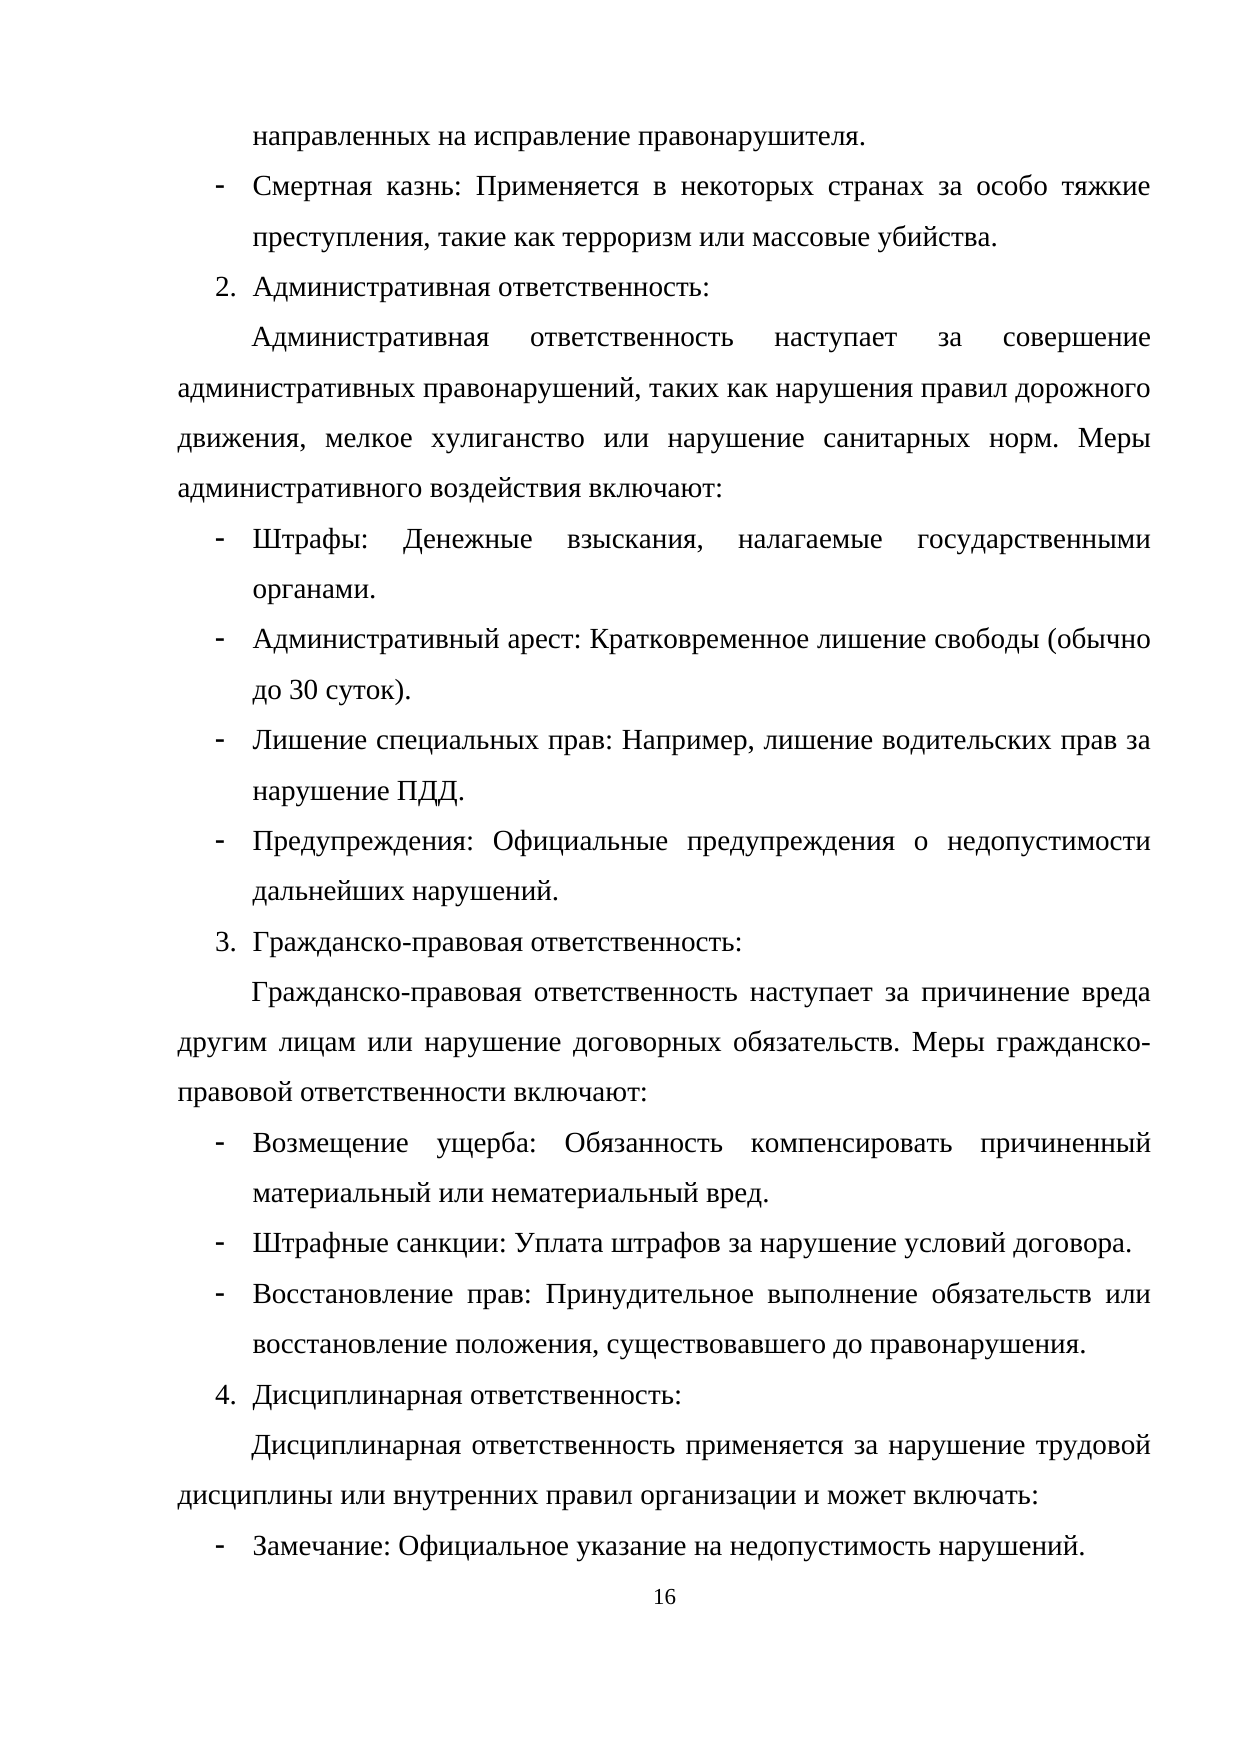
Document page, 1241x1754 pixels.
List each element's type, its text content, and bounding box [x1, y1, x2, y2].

list Штрафные санкции: Уплата штрафов за нарушение условий договора. [215, 1226, 1152, 1259]
list Штрафы: Денежные взыскания, налагаемые государственными органами. [215, 521, 1152, 605]
text Дисциплинарная ответственность применяется за нарушение трудовой дисциплины или внутренних правил организации и может включать: [177, 1427, 1152, 1511]
list Замечание: Официальное указание на недопустимость нарушений. [215, 1528, 1152, 1561]
list Гражданско-правовая ответственность: [215, 924, 1152, 957]
text Гражданско-правовая ответственность наступает за причинение вреда другим лицам или нарушение договорных обязательств. Меры гражданско-правовой ответственности включают: [177, 974, 1152, 1108]
list Административная ответственность: [215, 269, 1152, 303]
list Возмещение ущерба: Обязанность компенсировать причиненный материальный или нематериальный вред. [215, 1125, 1152, 1209]
list Дисциплинарная ответственность: [215, 1377, 1152, 1410]
list Смертная казнь: Применяется в некоторых странах за особо тяжкие преступления, такие как терроризм или массовые убийства. [215, 168, 1152, 252]
list Административный арест: Кратковременное лишение свободы (обычно до 30 суток). [215, 621, 1152, 705]
list Предупреждения: Официальные предупреждения о недопустимости дальнейших нарушений. [215, 823, 1152, 907]
list Лишение специальных прав: Например, лишение водительских прав за нарушение ПДД. [215, 722, 1152, 806]
text Административная ответственность наступает за совершение административных правонарушений, таких как нарушения правил дорожного движения, мелкое хулиганство или нарушение санитарных норм. Меры административного воздействия включают: [177, 319, 1152, 504]
list направленных на исправление правонарушителя. [215, 118, 1152, 152]
list Восстановление прав: Принудительное выполнение обязательств или восстановление положения, существовавшего до правонарушения. [215, 1276, 1152, 1360]
